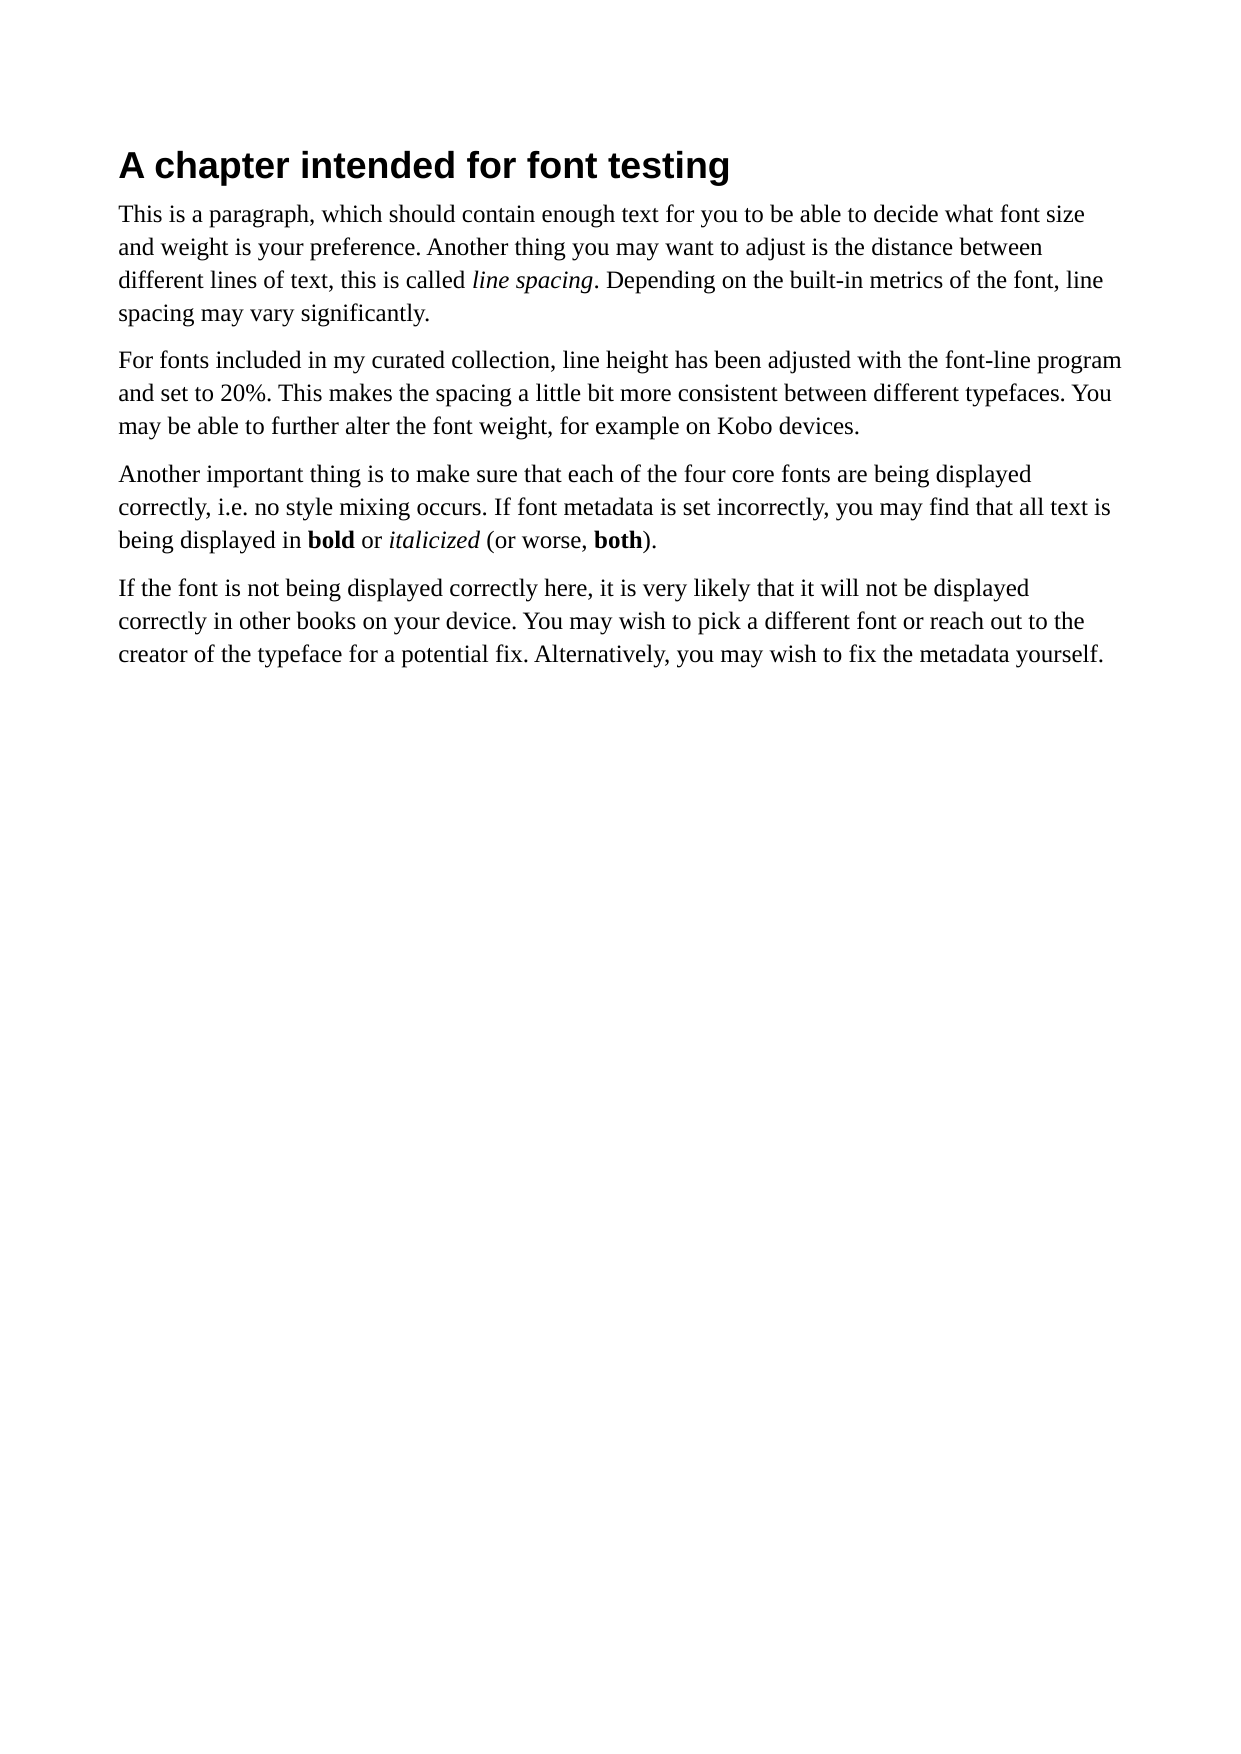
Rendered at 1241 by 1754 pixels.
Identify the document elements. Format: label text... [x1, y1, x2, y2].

text For fonts included in my curated collection, line height has been adjusted with the font-line program and set to 20%. This makes the spacing a little bit more consistent between different typefaces. You may be able to further alter the font weight, for example on Kobo devices. [118, 345, 1122, 440]
text Another important thing is to make sure that each of the four core fonts are being displayed correctly, i.e. no style mixing occurs. If font metadata is set incorrectly, you may find that all text is being displayed in bold or italicized (or worse, both). [118, 459, 1122, 554]
text If the font is not being displayed correctly here, it is very likely that it will not be displayed correctly in other books on your device. You may wish to pick a different font or reach out to the creator of the typeface for a potential fix. Alternatively, you may wish to fix the metadata yourself. [118, 573, 1122, 667]
text This is a paragraph, which should contain enough text for you to be able to decide what font size and weight is your preference. Another thing you may want to adjust is the distance between different lines of text, this is called line spacing. Depending on the built-in metrics of the font, line spacing may vary significantly. [118, 199, 1122, 327]
subtitle A chapter intended for font testing [118, 143, 1122, 186]
